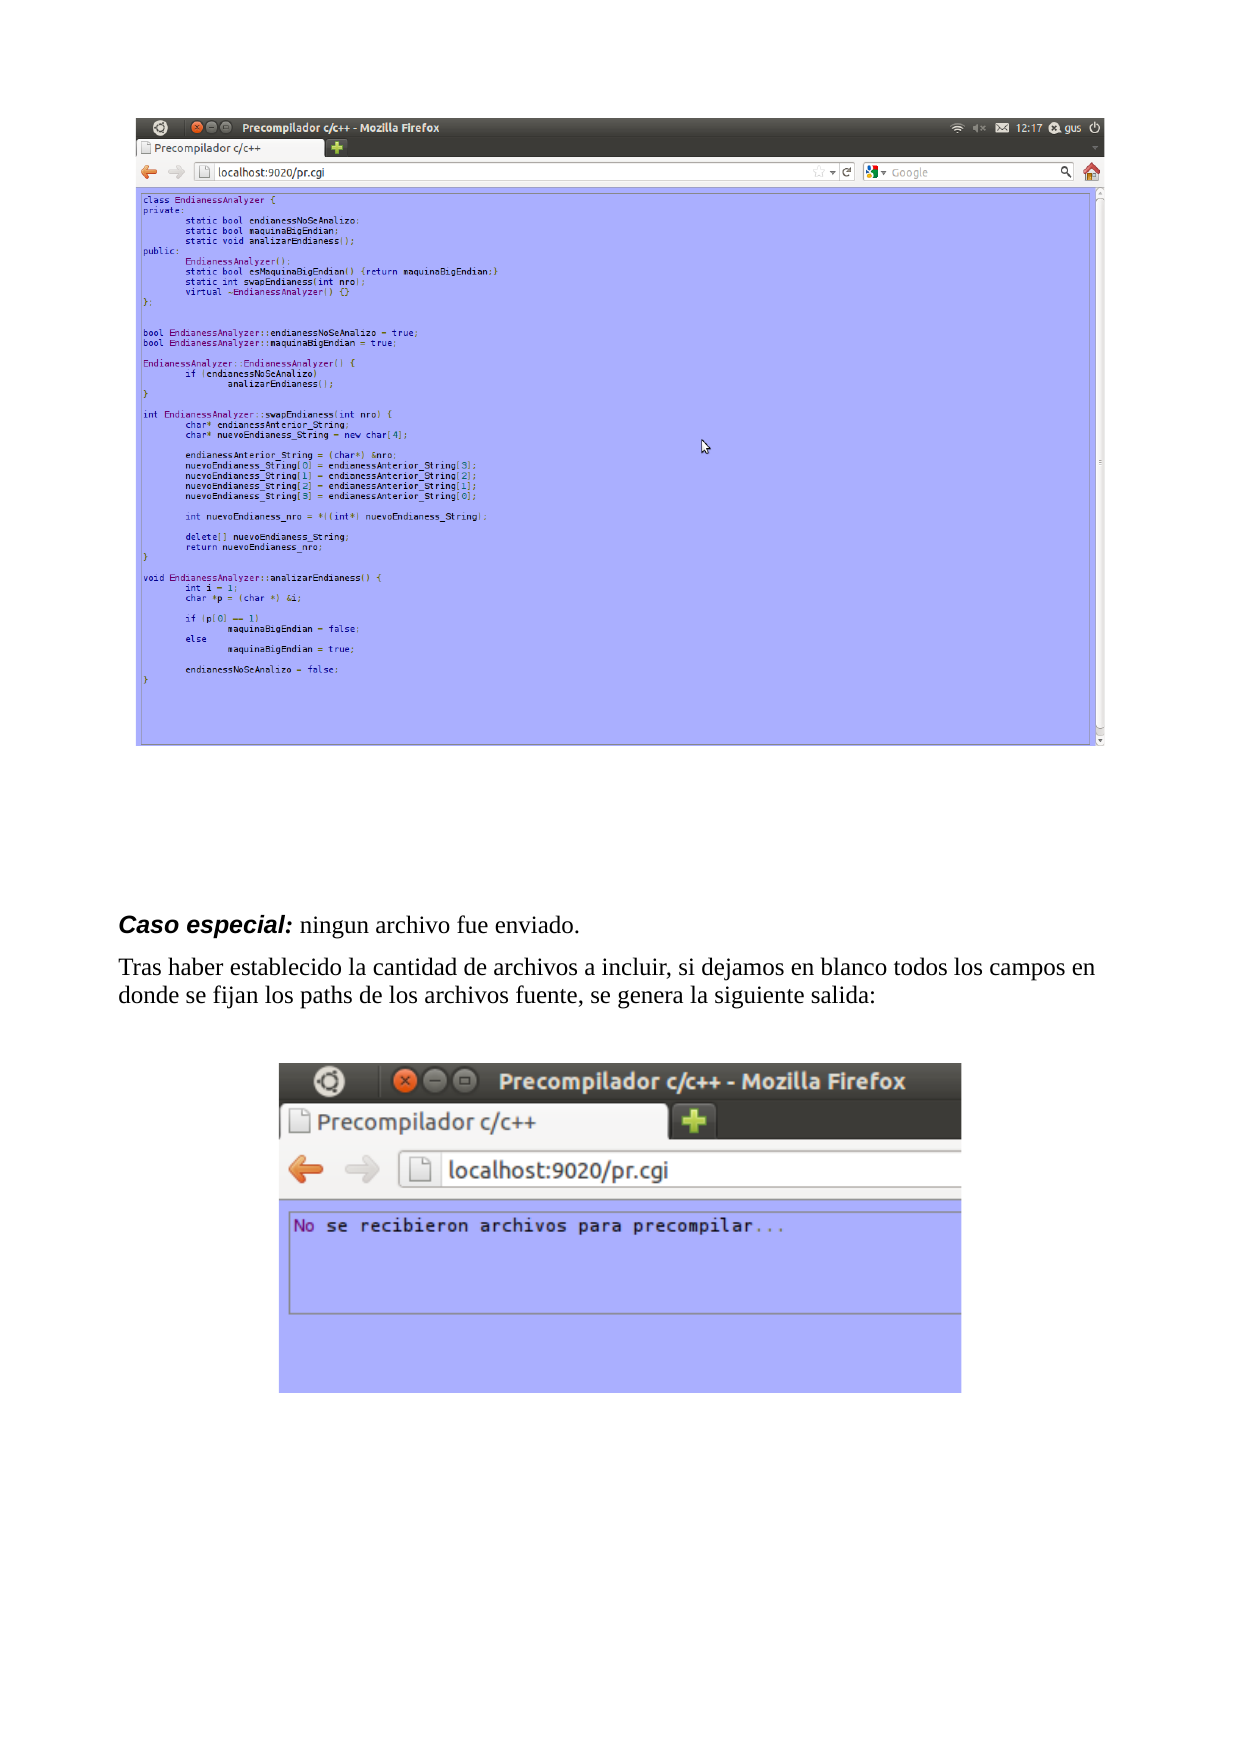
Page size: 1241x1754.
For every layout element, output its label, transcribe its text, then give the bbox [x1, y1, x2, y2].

picture [278, 1063, 962, 1393]
text Caso especial: ningun archivo fue enviado. [118, 911, 1122, 939]
picture [135, 118, 1105, 746]
text Tras haber establecido la cantidad de archivos a incluir, si dejamos en blanco todos los campos en donde se fijan los paths de los archivos fuente, se genera la siguiente salida: [118, 952, 1122, 1009]
